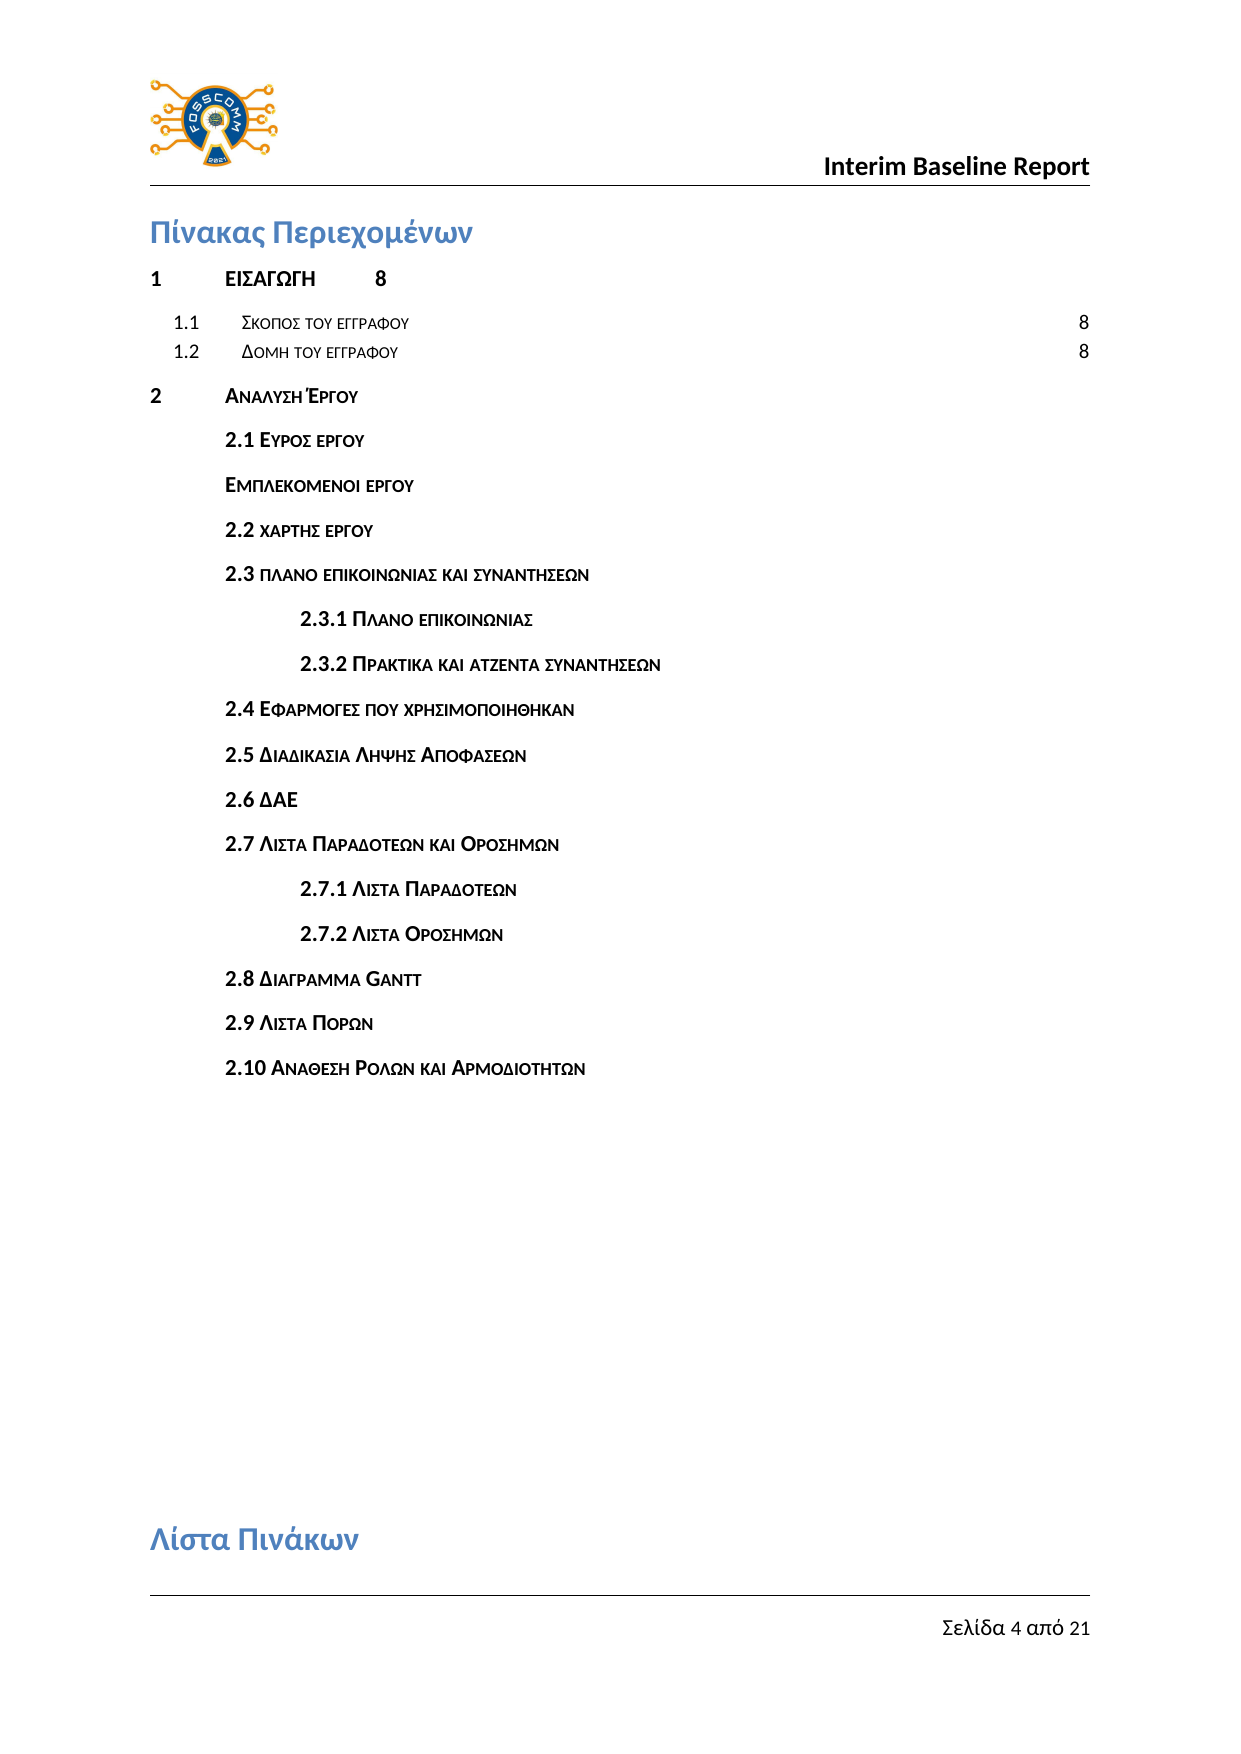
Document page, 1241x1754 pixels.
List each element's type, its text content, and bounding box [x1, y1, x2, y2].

text Πίνακας Περιεχομένων [150, 211, 1090, 252]
text 2.2 χαρτησ εργου [150, 515, 1090, 543]
text 1.1 Σκοπός του εγγράφου 8 [173, 309, 1090, 334]
text Εμπλεκομενοι εργου [150, 470, 1090, 498]
text Λίστα Πινάκων [150, 1518, 1090, 1559]
text 2.8 Διάγραμμα Gantt [225, 964, 1090, 992]
text 2.7.1 Λίστα Παραδοτέων [225, 874, 1090, 902]
text 2.6 ΔΑΕ [150, 785, 1090, 813]
text 2.7.2 Λίστα Ορόσημων [225, 919, 1090, 947]
text 1.2 Δομή του εγγράφου 8 [173, 339, 1090, 364]
text 2.1 Ευροσ εργου [150, 426, 1090, 453]
text 2.10 Ανάθεση Ρόλων και Αρμοδιοτήτων [210, 1053, 1090, 1081]
text 2.3.2 Πρακτικά και ατζέντα συναντήσεων [150, 649, 1090, 677]
text 2.9 Λίστα Πόρων [225, 1008, 1090, 1036]
text 1 ΕΙΣΑΓΩΓΉ 8 [150, 264, 1090, 292]
text 2.7 Λίστα Παραδοτέων και Οροσήμων [150, 829, 1090, 858]
text 2.4 Εφαρμογές που χρησιμοποιήθηκαν [150, 694, 1090, 722]
picture [150, 73, 278, 176]
text 2.5 Διαδικασία Λήψης Αποφάσεων [150, 740, 1090, 768]
text 2.3.1 Πλανο επικοινωνιασ [150, 604, 1090, 632]
text 2.3 πλανο επικοινωνιασ και συναντησεων [150, 559, 1090, 588]
text 2 Ανάλυση Έργου [150, 381, 1090, 409]
